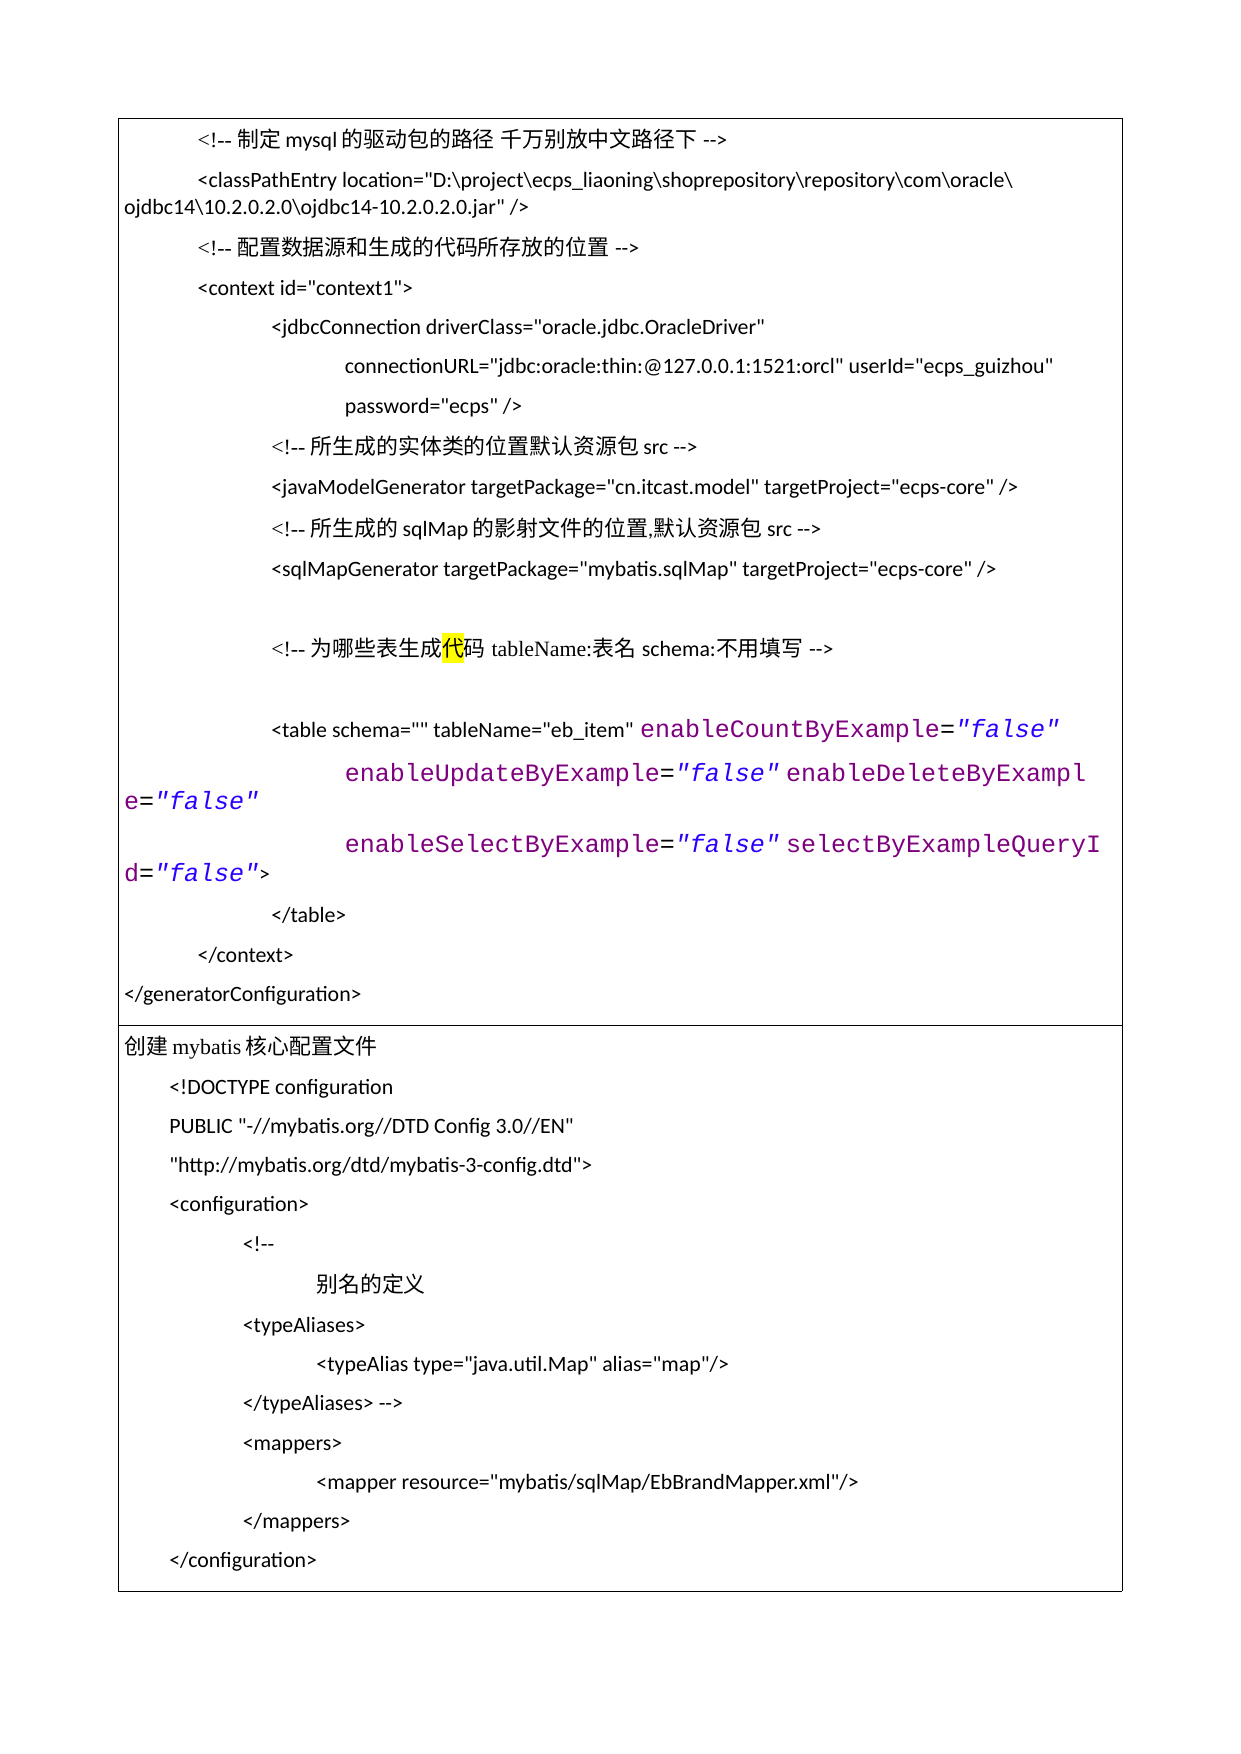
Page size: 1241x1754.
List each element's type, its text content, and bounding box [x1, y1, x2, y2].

table_header <!-- 制定mysql的驱动包的路径 千万别放中文路径下 --> <classPathEntry location="D:\project\ecps_liaoning\shoprepository\repository\com\oracle\ojdbc14\10.2.0.2.0\ojdbc14-10.2.0.2.0.jar" /> <!-- 配置数据源和生成的代码所存放的位置 --> <context id="context1"> <jdbcConnection driverClass="oracle.jdbc.OracleDriver" connectionURL="jdbc:oracle:thin:@127.0.0.1:1521:orcl" userId="ecps_guizhou" password="ecps" /> <!-- 所生成的实体类的位置默认资源包src --> <javaModelGenerator targetPackage="cn.itcast.model" targetProject="ecps-core" /> <!-- 所生成的sqlMap的影射文件的位置,默认资源包src --> <sqlMapGenerator targetPackage="mybatis.sqlMap" targetProject="ecps-core" /> <!-- 为哪些表生成代码 tableName:表名 schema:不用填写 --> <table schema="" tableName="eb_item" enableCountByExample="false" enableUpdateByExample="false" enableDeleteByExample="false" enableSelectByExample="false" selectByExampleQueryId="false"> </table> </context> </generatorConfiguration> [119, 119, 1122, 1025]
table_header 创建mybatis核心配置文件 <!DOCTYPE configuration PUBLIC "-//mybatis.org//DTD Config 3.0//EN" "http://mybatis.org/dtd/mybatis-3-config.dtd"> <configuration> <!-- 别名的定义 <typeAliases> <typeAlias type="java.util.Map" alias="map"/> </typeAliases> --> <mappers> <mapper resource="mybatis/sqlMap/EbBrandMapper.xml"/> </mappers> </configuration> [119, 1026, 1122, 1591]
